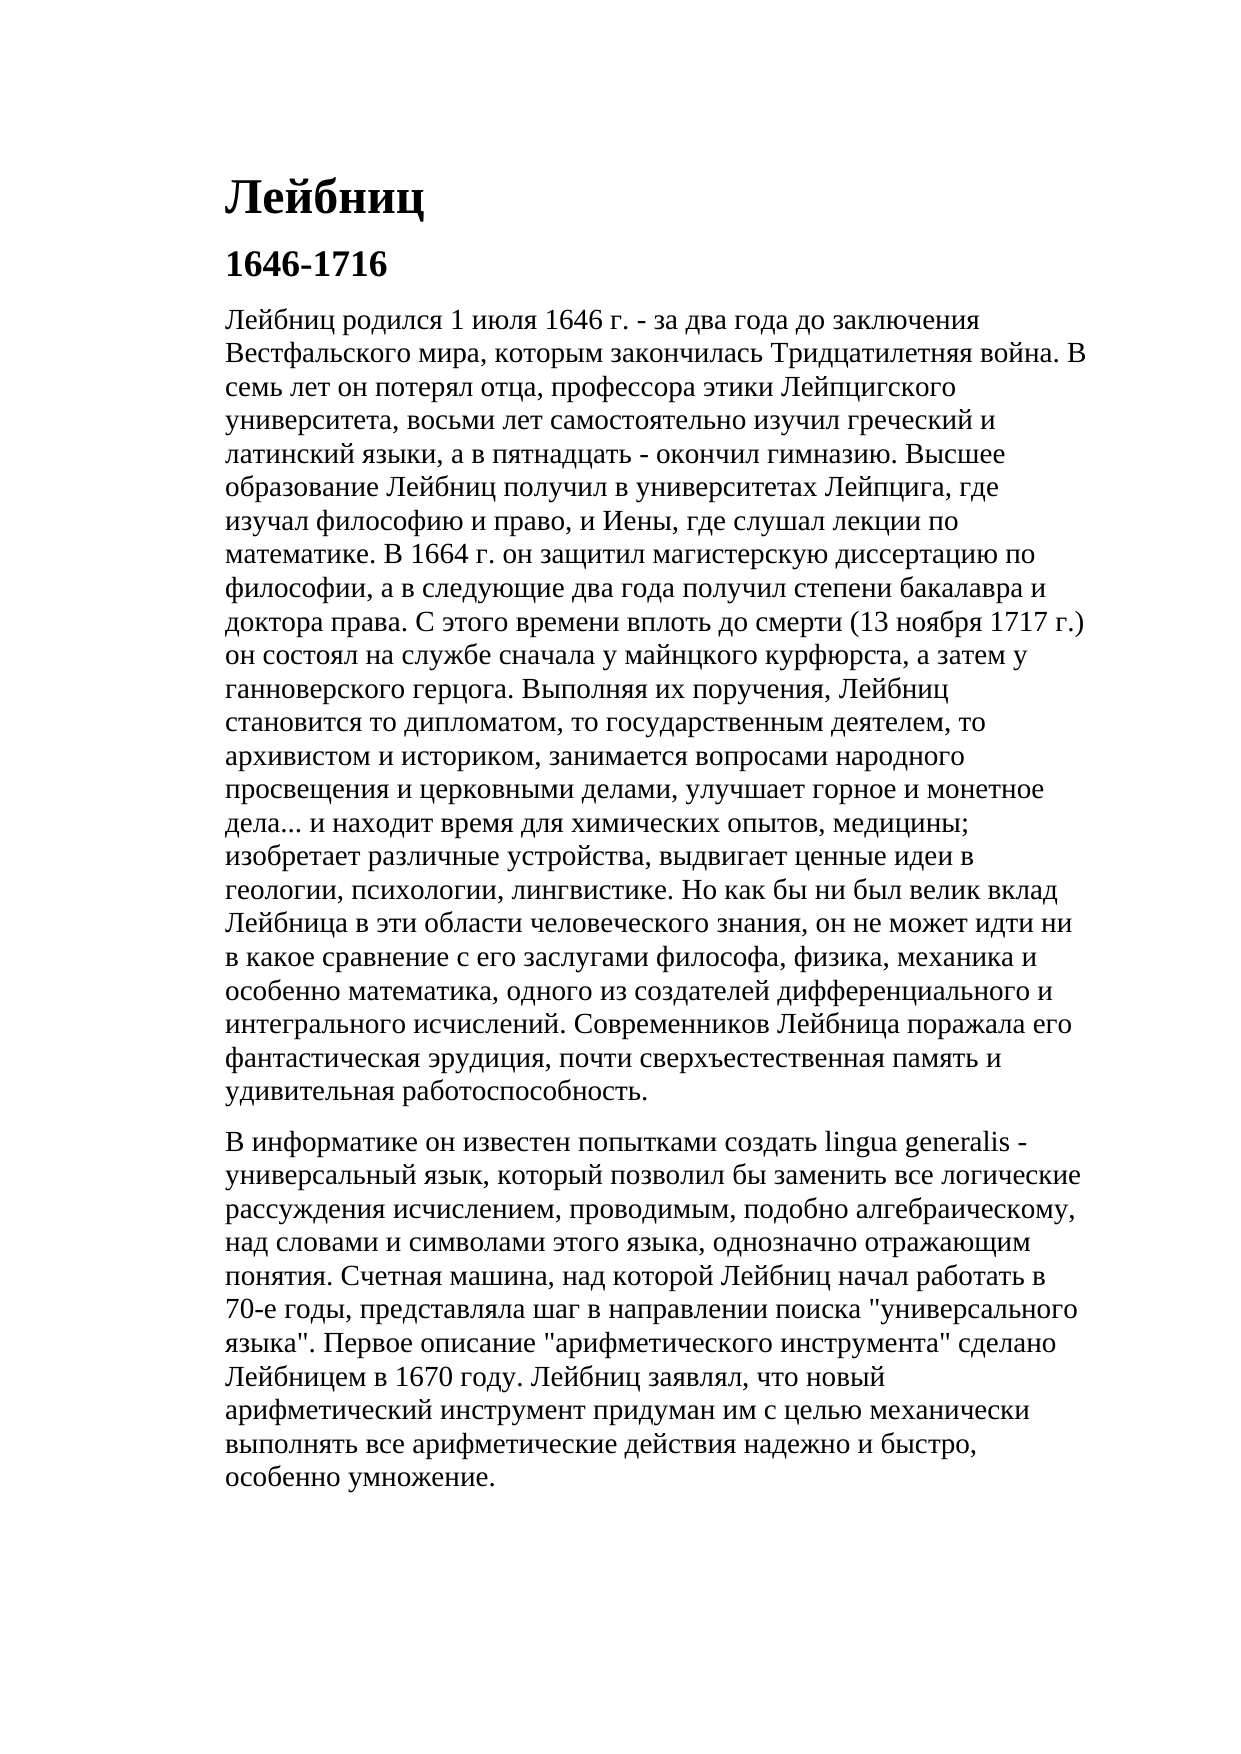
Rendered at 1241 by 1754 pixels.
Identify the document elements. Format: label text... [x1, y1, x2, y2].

list Лейбниц [152, 167, 1090, 224]
text В информатике он известен попытками создать lingua generalis - универсальный язык, который позволил бы заменить все логические рассуждения исчислением, проводимым, подобно алгебраическому, над словами и символами этого языка, однозначно отражающим понятия. Счетная машина, над которой Лейбниц начал работать в 70-е годы, представляла шаг в направлении поиска "универсального языка". Первое описание "арифметического инструмента" сделано Лейбницем в 1670 году. Лейбниц заявлял, что новый арифметический инструмент придуман им с целью механически выполнять все арифметические действия надежно и быстро, особенно умножение. [225, 1124, 1090, 1493]
text Лейбниц родился 1 июля 1646 г. - за два года до заключения Вестфальского мира, которым закончилась Тридцатилетняя война. В семь лет он потерял отца, профессора этики Лейпцигского университета, восьми лет самостоятельно изучил греческий и латинский языки, а в пятнадцать - окончил гимназию. Высшее образование Лейбниц получил в университетах Лейпцига, где изучал философию и право, и Иены, где слушал лекции по математике. В 1664 г. он защитил магистерскую диссертацию по философии, а в следующие два года получил степени бакалавра и доктора права. С этого времени вплоть до смерти (13 ноября 1717 г.) он состоял на службе сначала у майнцкого курфюрста, а затем у ганноверского герцога. Выполняя их поручения, Лейбниц становится то дипломатом, то государственным деятелем, то архивистом и историком, занимается вопросами народного просвещения и церковными делами, улучшает горное и монетное дела... и находит время для химических опытов, медицины; изобретает различные устройства, выдвигает ценные идеи в геологии, психологии, лингвистике. Но как бы ни был велик вклад Лейбница в эти области человеческого знания, он не может идти ни в какое сравнение с его заслугами философа, физика, механика и особенно математика, одного из создателей дифференциального и интегрального исчислений. Современников Лейбница поражала его фантастическая эрудиция, почти сверхъестественная память и удивительная работоспособность. [225, 302, 1090, 1107]
list 1646-1716 [152, 242, 1090, 285]
